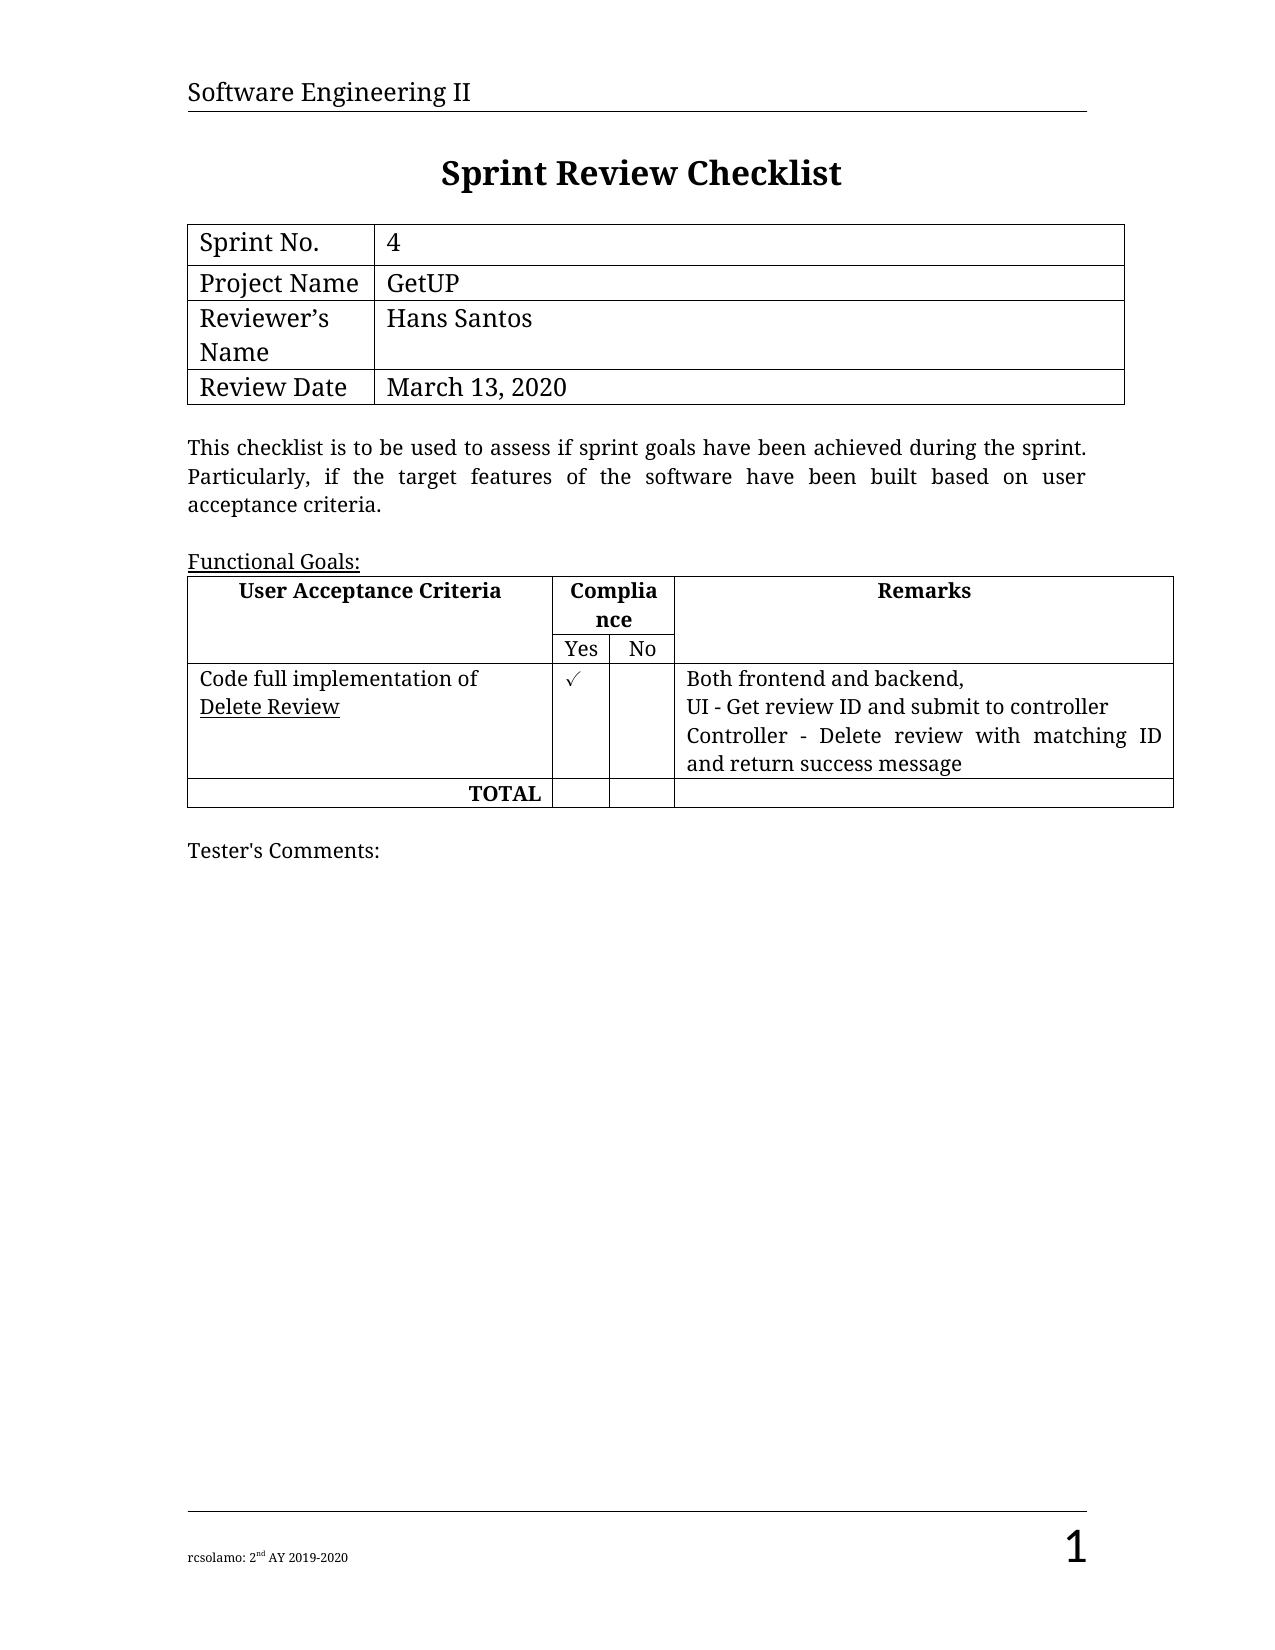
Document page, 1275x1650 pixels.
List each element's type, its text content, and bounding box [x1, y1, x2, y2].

table_cell Code full implementation of Delete Review [188, 664, 552, 778]
table_cell Reviewer’s Name [188, 301, 374, 369]
table_cell March 13, 2020 [375, 370, 1124, 404]
table_cell No [610, 635, 674, 663]
table_header Sprint No. [188, 225, 374, 264]
text Tester's Comments: [187, 837, 1087, 865]
table_cell Yes [553, 635, 609, 663]
table_cell TOTAL [188, 779, 552, 807]
table_cell [553, 779, 609, 807]
table_cell Both frontend and backend, UI - Get review ID and submit to controller Controller - Delete review with matching ID and return success message [675, 664, 1173, 778]
table_header 4 [375, 225, 1124, 264]
table_cell GetUP [375, 266, 1124, 299]
table_cell Project Name [188, 266, 374, 299]
table_header Compliance [553, 577, 674, 633]
table_cell [675, 779, 1173, 807]
text Functional Goals: [187, 547, 1087, 576]
table_cell [610, 664, 674, 778]
table_header User Acceptance Criteria [188, 577, 552, 663]
table_header Remarks [675, 577, 1173, 663]
text This checklist is to be used to assess if sprint goals have been achieved during the sprint. Particularly, if the target features of the software have been built based on user acceptance criteria. [187, 433, 1087, 519]
table_cell ✓ [553, 664, 609, 778]
table_cell Hans Santos [375, 301, 1124, 369]
table_cell [610, 779, 674, 807]
text Sprint Review Checklist [187, 150, 1087, 195]
table_cell Review Date [188, 370, 374, 404]
